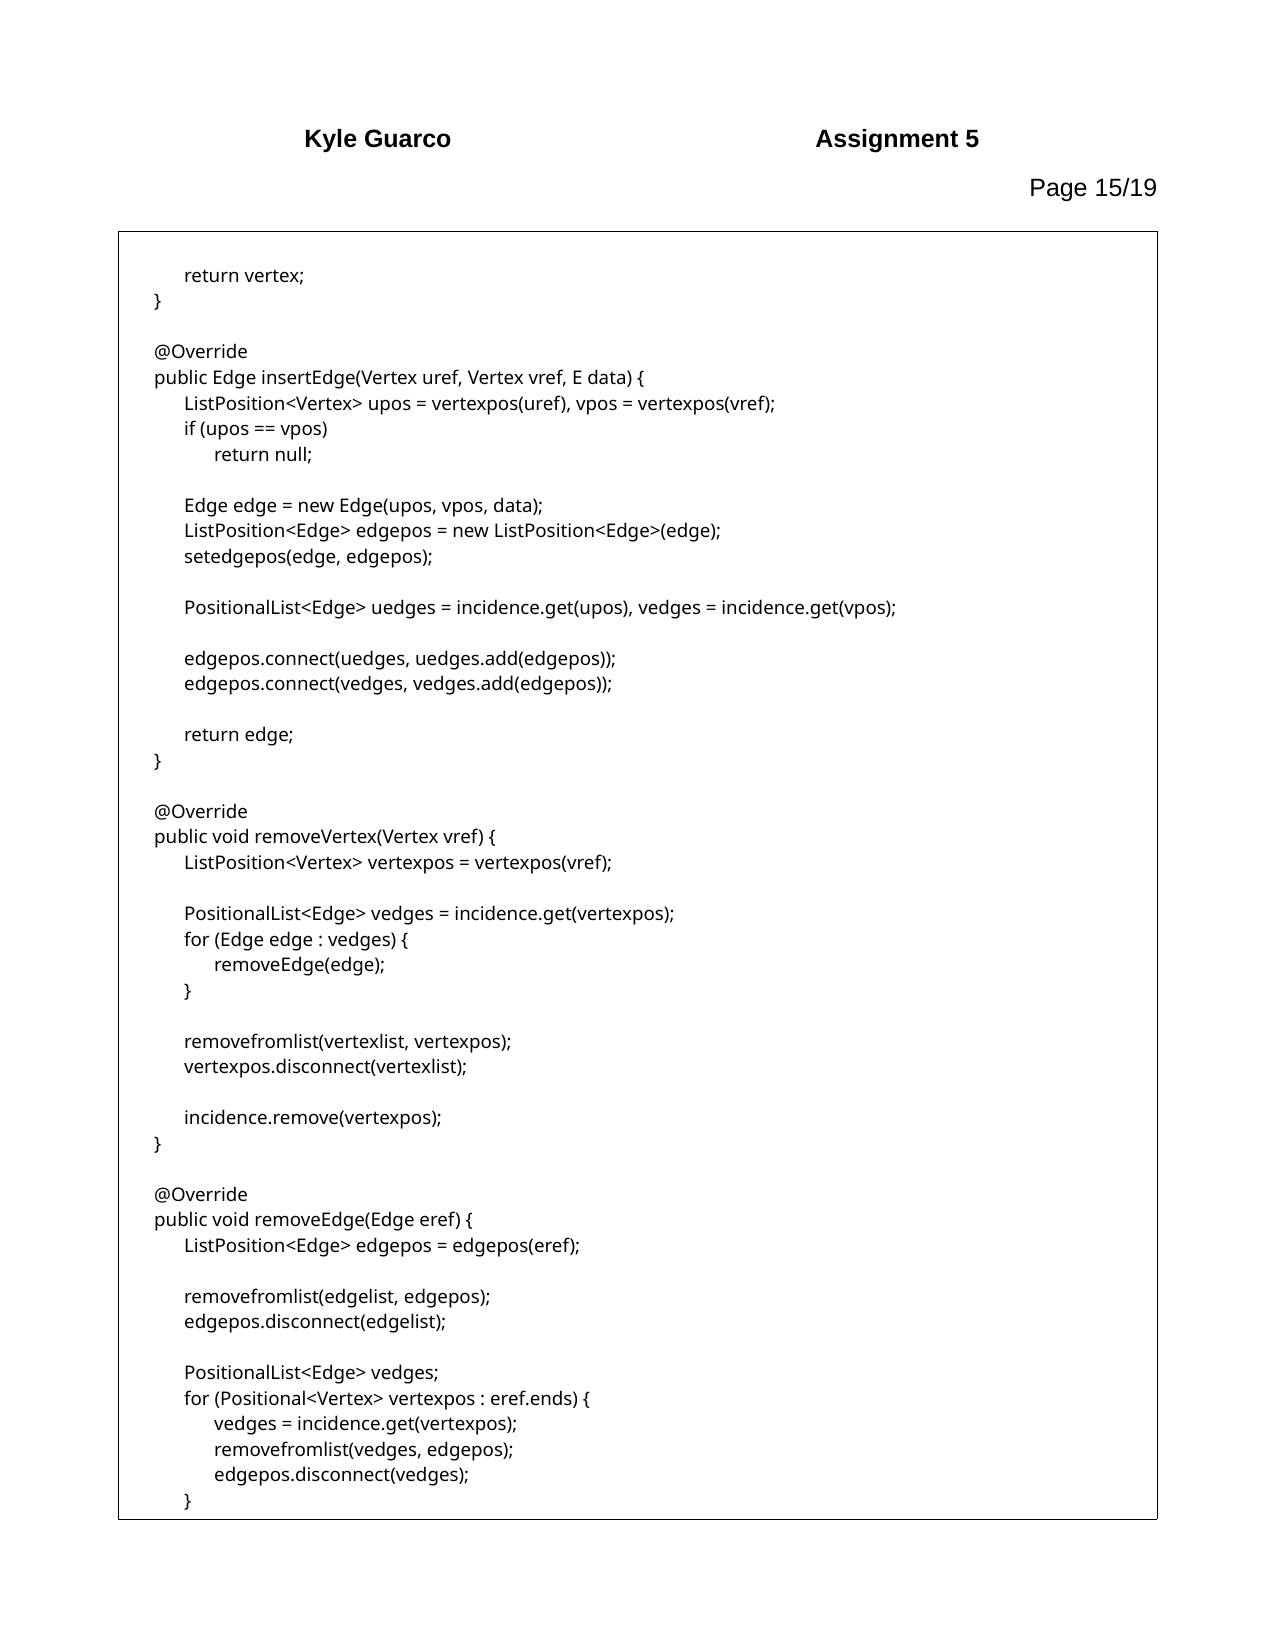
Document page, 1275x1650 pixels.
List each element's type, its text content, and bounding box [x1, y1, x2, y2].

table_cell return vertex; } @Override public Edge insertEdge(Vertex uref, Vertex vref, E data) { ListPosition<Vertex> upos = vertexpos(uref), vpos = vertexpos(vref); if (upos == vpos) return null; Edge edge = new Edge(upos, vpos, data); ListPosition<Edge> edgepos = new ListPosition<Edge>(edge); setedgepos(edge, edgepos); PositionalList<Edge> uedges = incidence.get(upos), vedges = incidence.get(vpos); edgepos.connect(uedges, uedges.add(edgepos)); edgepos.connect(vedges, vedges.add(edgepos)); return edge; } @Override public void removeVertex(Vertex vref) { ListPosition<Vertex> vertexpos = vertexpos(vref); PositionalList<Edge> vedges = incidence.get(vertexpos); for (Edge edge : vedges) { removeEdge(edge); } removefromlist(vertexlist, vertexpos); vertexpos.disconnect(vertexlist); incidence.remove(vertexpos); } @Override public void removeEdge(Edge eref) { ListPosition<Edge> edgepos = edgepos(eref); removefromlist(edgelist, edgepos); edgepos.disconnect(edgelist); PositionalList<Edge> vedges; for (Positional<Vertex> vertexpos : eref.ends) { vedges = incidence.get(vertexpos); removefromlist(vedges, edgepos); edgepos.disconnect(vedges); } [119, 232, 1157, 1518]
